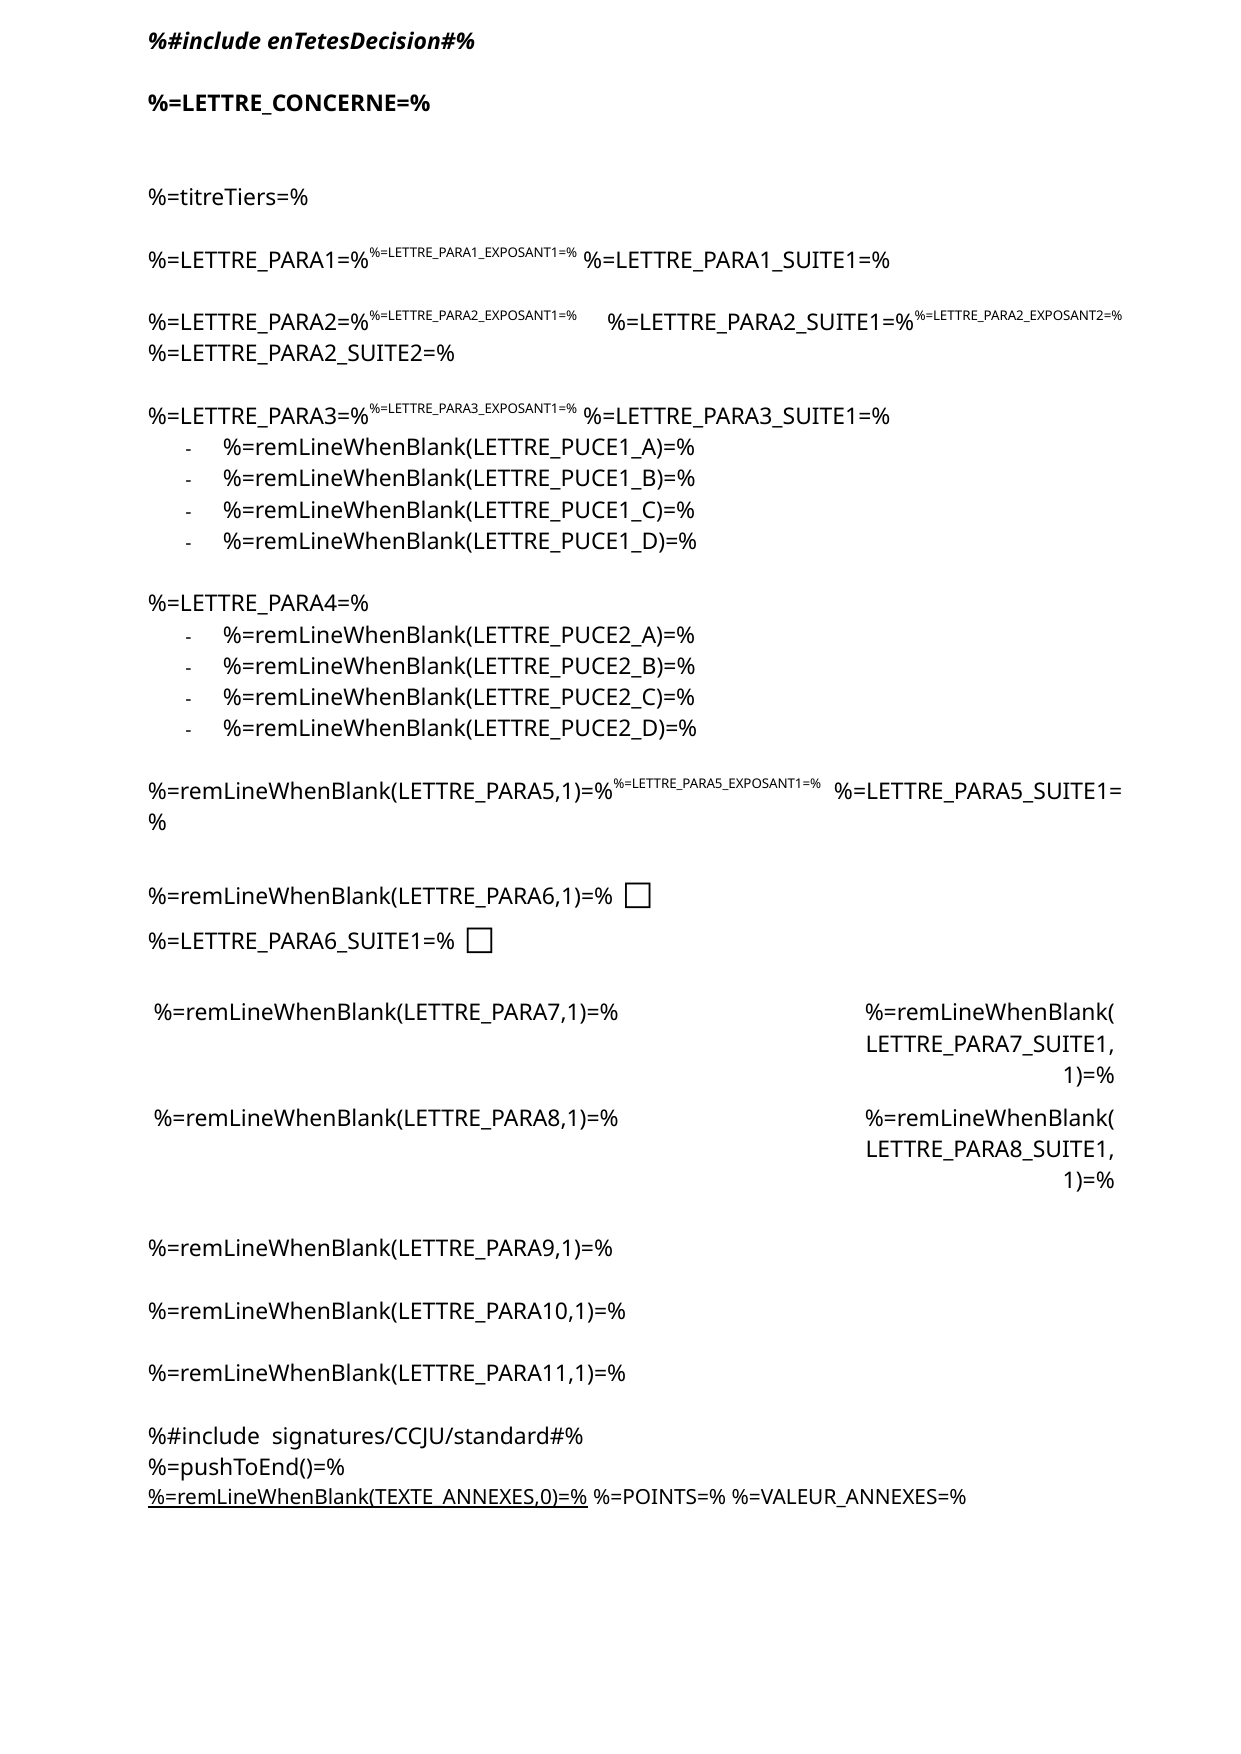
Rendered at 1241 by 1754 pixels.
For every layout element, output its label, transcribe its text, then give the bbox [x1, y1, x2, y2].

table_header %=remLineWhenBlank(LETTRE_PARA8,1)=% [148, 1096, 852, 1201]
text %#include enTetesDecision#% [148, 25, 1122, 56]
text %=LETTRE_PARA1=%%=LETTRE_PARA1_EXPOSANT1=% %=LETTRE_PARA1_SUITE1=% [148, 243, 1122, 275]
table_header %=remLineWhenBlank(LETTRE_PARA7,1)=% [148, 991, 852, 1096]
list %=remLineWhenBlank(LETTRE_PUCE2_A)=% [185, 618, 1122, 650]
text %#include signatures/CCJU/standard#% [148, 1420, 1122, 1451]
text %=remLineWhenBlank(LETTRE_PARA6,1)=% □ %=LETTRE_PARA6_SUITE1=% □ [148, 868, 1122, 959]
text %=LETTRE_CONCERNE=% [148, 87, 1122, 118]
list %=remLineWhenBlank(LETTRE_PUCE1_B)=% [185, 462, 1122, 493]
text %=remLineWhenBlank(LETTRE_PARA5,1)=%%=LETTRE_PARA5_EXPOSANT1=% %=LETTRE_PARA5_SUITE1=% [148, 775, 1122, 837]
text %=remLineWhenBlank(LETTRE_PARA11,1)=% [148, 1357, 1122, 1388]
list %=remLineWhenBlank(LETTRE_PUCE2_B)=% [185, 650, 1122, 681]
list %=remLineWhenBlank(LETTRE_PUCE2_C)=% [185, 681, 1122, 712]
text %=remLineWhenBlank(LETTRE_PARA10,1)=% [148, 1295, 1122, 1326]
text %=titreTiers=% [148, 181, 1122, 212]
list %=remLineWhenBlank(LETTRE_PUCE1_D)=% [185, 525, 1122, 556]
list %=remLineWhenBlank(LETTRE_PUCE2_D)=% [185, 712, 1122, 743]
table_header %=remLineWhenBlank(LETTRE_PARA8_SUITE1,1)=% [852, 1096, 1120, 1201]
text %=LETTRE_PARA3=%%=LETTRE_PARA3_EXPOSANT1=% %=LETTRE_PARA3_SUITE1=% [148, 400, 1122, 431]
text %=LETTRE_PARA4=% [148, 587, 1122, 618]
table_header %=remLineWhenBlank(LETTRE_PARA7_SUITE1,1)=% [852, 991, 1120, 1096]
text %=LETTRE_PARA2=%%=LETTRE_PARA2_EXPOSANT1=% %=LETTRE_PARA2_SUITE1=%%=LETTRE_PARA2_EXPOSANT2=% %=LETTRE_PARA2_SUITE2=% [148, 306, 1122, 368]
text %=remLineWhenBlank(TEXTE_ANNEXES,0)=% %=POINTS=% %=VALEUR_ANNEXES=% [148, 1482, 1122, 1511]
list %=remLineWhenBlank(LETTRE_PUCE1_C)=% [185, 493, 1122, 525]
text %=pushToEnd()=% [148, 1451, 1122, 1482]
list %=remLineWhenBlank(LETTRE_PUCE1_A)=% [185, 431, 1122, 462]
text %=remLineWhenBlank(LETTRE_PARA9,1)=% [148, 1232, 1122, 1263]
